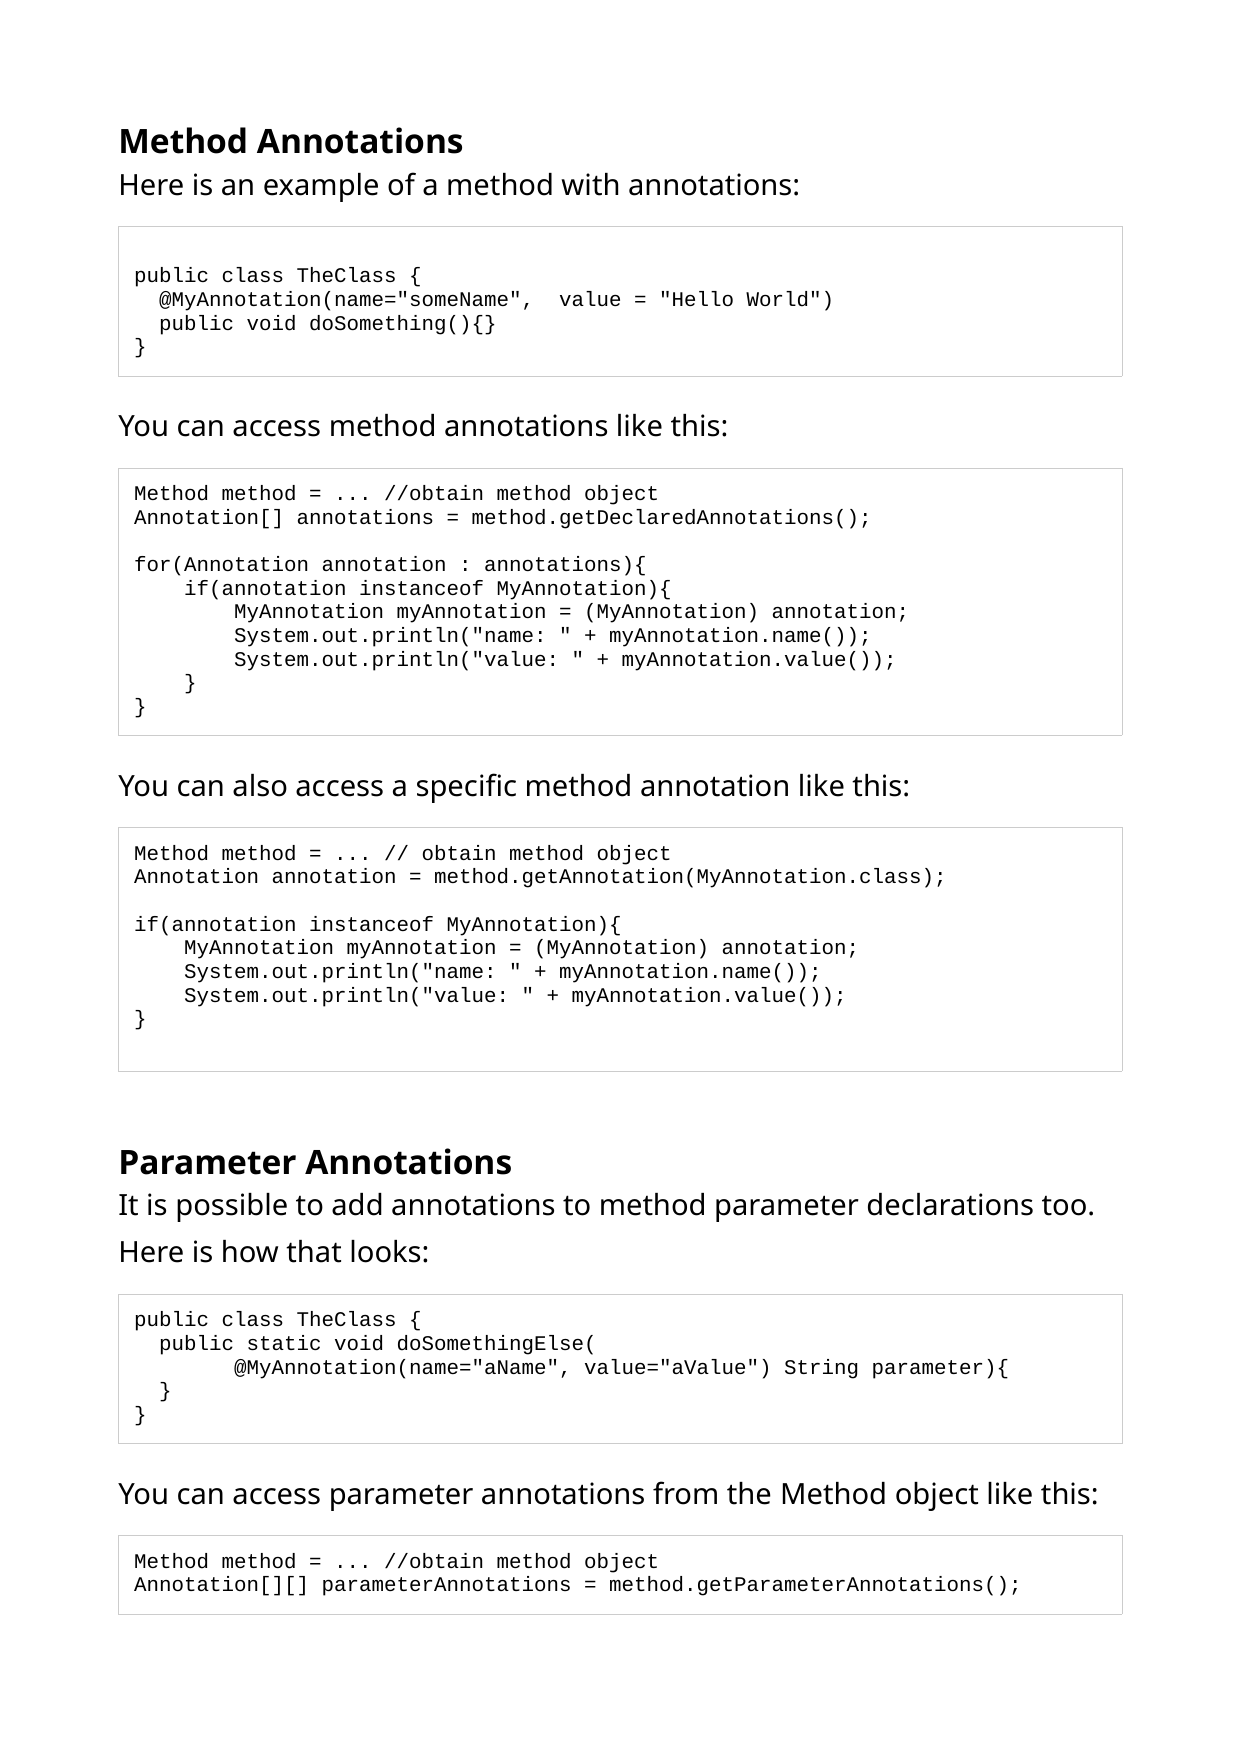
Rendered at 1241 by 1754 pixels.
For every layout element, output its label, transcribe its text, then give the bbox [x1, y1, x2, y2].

text } [119, 1365, 1122, 1388]
text public void doSomething(){} [119, 297, 1122, 321]
text public class TheClass { [119, 1295, 1122, 1317]
text } [374, 1365, 380, 1373]
text @MyAnnotation(name="someName", value = "Hello World") [119, 273, 1122, 297]
text Method method = ... //obtain method object [119, 1536, 1122, 1559]
text MyAnnotation myAnnotation = (MyAnnotation) annotation; [119, 922, 1122, 945]
text } [725, 1365, 730, 1373]
subtitle Parameter Annotations [118, 1138, 1122, 1184]
text It is possible to add annotations to method parameter declarations too. Here is how that looks: [118, 1184, 1122, 1271]
text } [825, 657, 830, 665]
text } [525, 657, 530, 665]
text } [687, 657, 693, 665]
subtitle Method Annotations [118, 118, 1122, 164]
text @MyAnnotation(name="aName", value="aValue") String parameter){ [119, 1341, 1122, 1365]
text } [312, 1365, 318, 1373]
text if(annotation instanceof MyAnnotation){ [119, 898, 1122, 922]
text System.out.println("name: " + myAnnotation.name()); [119, 945, 1122, 969]
text Annotation[] annotations = method.getDeclaredAnnotations(); [119, 491, 1122, 530]
text Method method = ... //obtain method object [119, 469, 1122, 491]
text public static void doSomethingElse( [119, 1317, 1122, 1341]
text } [119, 680, 1122, 735]
text Annotation annotation = method.getAnnotation(MyAnnotation.class); [119, 851, 1122, 890]
text } [119, 992, 1122, 1032]
text } [119, 657, 1122, 680]
text } [338, 657, 343, 665]
text You can access method annotations like this: [118, 405, 1122, 445]
text public class TheClass { [119, 250, 1122, 273]
text System.out.println("name: " + myAnnotation.name()); [119, 609, 1122, 633]
text } [625, 1365, 630, 1373]
text MyAnnotation myAnnotation = (MyAnnotation) annotation; [119, 586, 1122, 609]
text System.out.println("value: " + myAnnotation.value()); [119, 633, 1122, 657]
text Here is an example of a method with annotations: [118, 164, 1122, 203]
text } [119, 1388, 1122, 1443]
text You can access parameter annotations from the Method object like this: [118, 1473, 1122, 1513]
text } [324, 657, 330, 665]
text for(Annotation annotation : annotations){ [119, 538, 1122, 562]
text } [749, 657, 755, 665]
text } [119, 321, 1122, 376]
text Annotation[][] parameterAnnotations = method.getParameterAnnotations(); [119, 1559, 1122, 1614]
text Method method = ... // obtain method object [119, 828, 1122, 851]
text You can also access a specific method annotation like this: [118, 765, 1122, 804]
text if(annotation instanceof MyAnnotation){ [119, 562, 1122, 586]
text System.out.println("value: " + myAnnotation.value()); [119, 969, 1122, 992]
